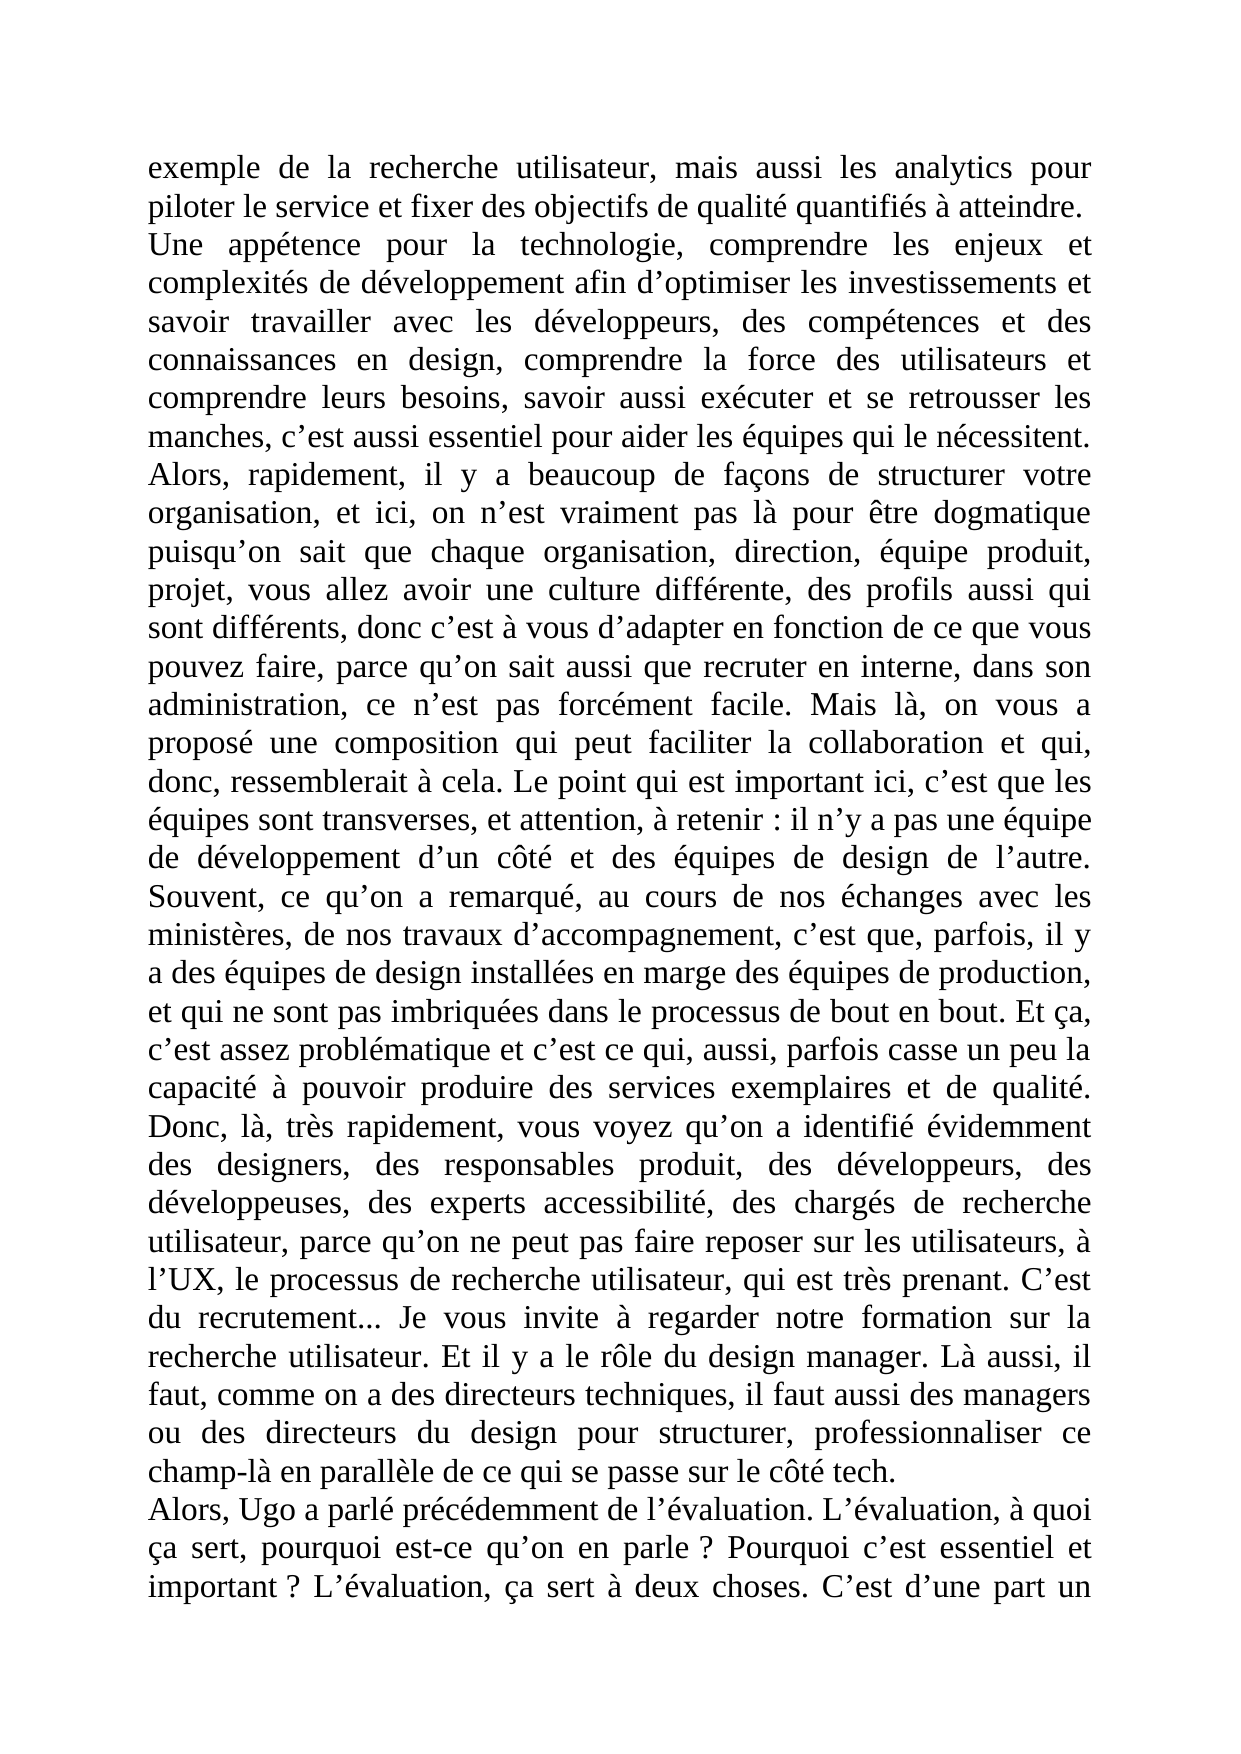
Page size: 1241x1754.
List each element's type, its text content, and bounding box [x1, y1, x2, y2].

text exemple de la recherche utilisateur, mais aussi les analytics pour piloter le service et fixer des objectifs de qualité quantifiés à atteindre. [148, 148, 1093, 224]
text Une appétence pour la technologie, comprendre les enjeux et complexités de développement afin d’optimiser les investissements et savoir travailler avec les développeurs, des compétences et des connaissances en design, comprendre la force des utilisateurs et comprendre leurs besoins, savoir aussi exécuter et se retrousser les manches, c’est aussi essentiel pour aider les équipes qui le nécessitent. Alors, rapidement, il y a beaucoup de façons de structurer votre organisation, et ici, on n’est vraiment pas là pour être dogmatique puisqu’on sait que chaque organisation, direction, équipe produit, projet, vous allez avoir une culture différente, des profils aussi qui sont différents, donc c’est à vous d’adapter en fonction de ce que vous pouvez faire, parce qu’on sait aussi que recruter en interne, dans son administration, ce n’est pas forcément facile. Mais là, on vous a proposé une composition qui peut faciliter la collaboration et qui, donc, ressemblerait à cela. Le point qui est important ici, c’est que les équipes sont transverses, et attention, à retenir : il n’y a pas une équipe de développement d’un côté et des équipes de design de l’autre. Souvent, ce qu’on a remarqué, au cours de nos échanges avec les ministères, de nos travaux d’accompagnement, c’est que, parfois, il y a des équipes de design installées en marge des équipes de production, et qui ne sont pas imbriquées dans le processus de bout en bout. Et ça, c’est assez problématique et c’est ce qui, aussi, parfois casse un peu la capacité à pouvoir produire des services exemplaires et de qualité. Donc, là, très rapidement, vous voyez qu’on a identifié évidemment des designers, des responsables produit, des développeurs, des développeuses, des experts accessibilité, des chargés de recherche utilisateur, parce qu’on ne peut pas faire reposer sur les utilisateurs, à l’UX, le processus de recherche utilisateur, qui est très prenant. C’est du recrutement... Je vous invite à regarder notre formation sur la recherche utilisateur. Et il y a le rôle du design manager. Là aussi, il faut, comme on a des directeurs techniques, il faut aussi des managers ou des directeurs du design pour structurer, professionnaliser ce champ-là en parallèle de ce qui se passe sur le côté tech. [148, 224, 1093, 1489]
text Alors, Ugo a parlé précédemment de l’évaluation. L’évaluation, à quoi ça sert, pourquoi est-ce qu’on en parle ? Pourquoi c’est essentiel et important ? L’évaluation, ça sert à deux choses. C’est d’une part un [148, 1489, 1093, 1604]
